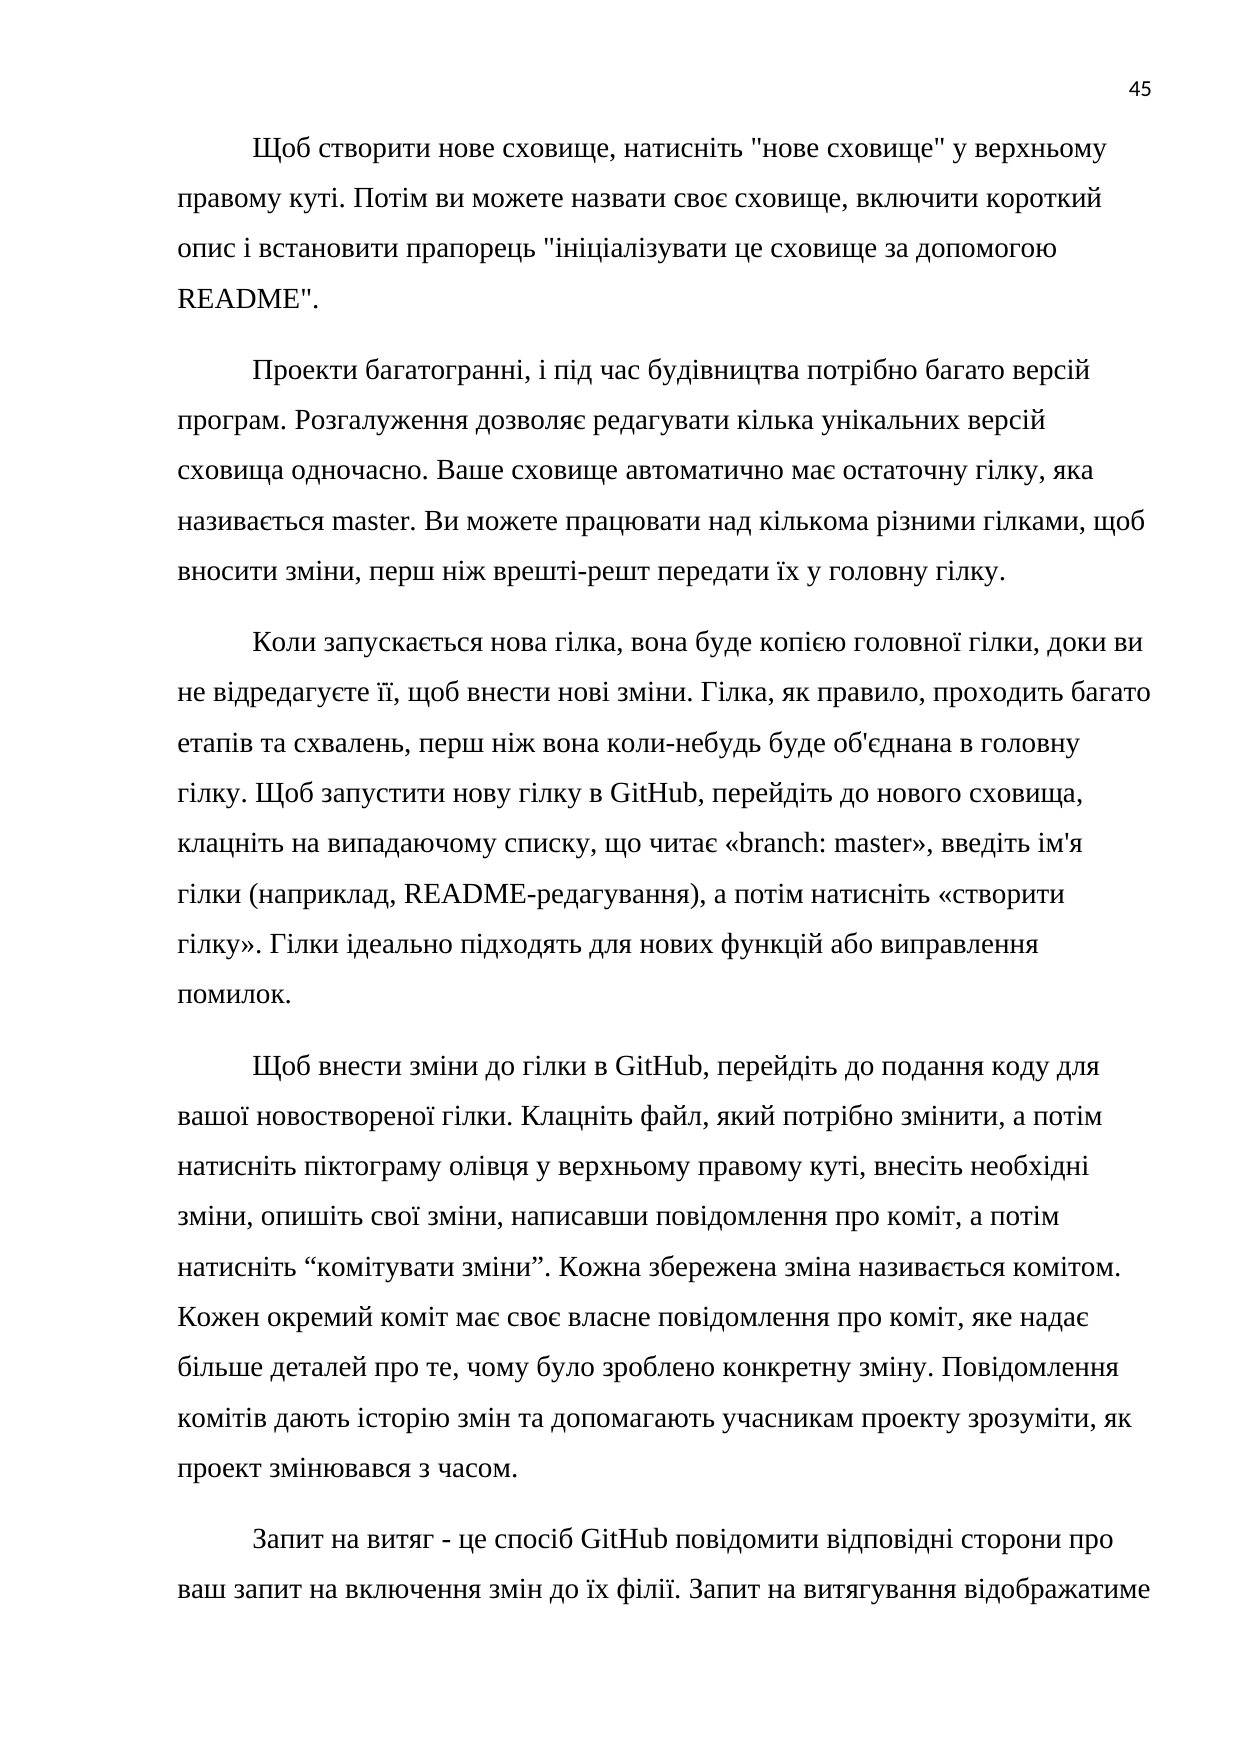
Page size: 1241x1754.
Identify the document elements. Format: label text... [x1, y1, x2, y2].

text Щоб створити нове сховище, натисніть "нове сховище" у верхньому правому куті. Потім ви можете назвати своє сховище, включити короткий опис і встановити прапорець "ініціалізувати це сховище за допомогою README". [177, 130, 1152, 314]
text Запит на витяг - це спосіб GitHub повідомити відповідні сторони про ваш запит на включення змін до їх філії. Запит на витягування відображатиме [177, 1521, 1152, 1605]
text Коли запускається нова гілка, вона буде копією головної гілки, доки ви не відредагуєте її, щоб внести нові зміни. Гілка, як правило, проходить багато етапів та схвалень, перш ніж вона коли-небудь буде об'єднана в головну гілку. Щоб запустити нову гілку в GitHub, перейдіть до нового сховища, клацніть на випадаючому списку, що читає «branch: master», введіть ім'я гілки (наприклад, README-редагування), а потім натисніть «створити гілку». Гілки ідеально підходять для нових функцій або виправлення помилок. [177, 624, 1152, 1010]
text Щоб внести зміни до гілки в GitHub, перейдіть до подання коду для вашої новоствореної гілки. Клацніть файл, який потрібно змінити, а потім натисніть піктограму олівця у верхньому правому куті, внесіть необхідні зміни, опишіть свої зміни, написавши повідомлення про коміт, а потім натисніть “комітувати зміни”. Кожна збережена зміна називається комітом. Кожен окремий коміт має своє власне повідомлення про коміт, яке надає більше деталей про те, чому було зроблено конкретну зміну. Повідомлення комітів дають історію змін та допомагають учасникам проекту зрозуміти, як проект змінювався з часом. [177, 1048, 1152, 1484]
text Проекти багатогранні, і під час будівництва потрібно багато версій програм. Розгалуження дозволяє редагувати кілька унікальних версій сховища одночасно. Ваше сховище автоматично має остаточну гілку, яка називається master. Ви можете працювати над кількома різними гілками, щоб вносити зміни, перш ніж врешті-решт передати їх у головну гілку. [177, 352, 1152, 587]
